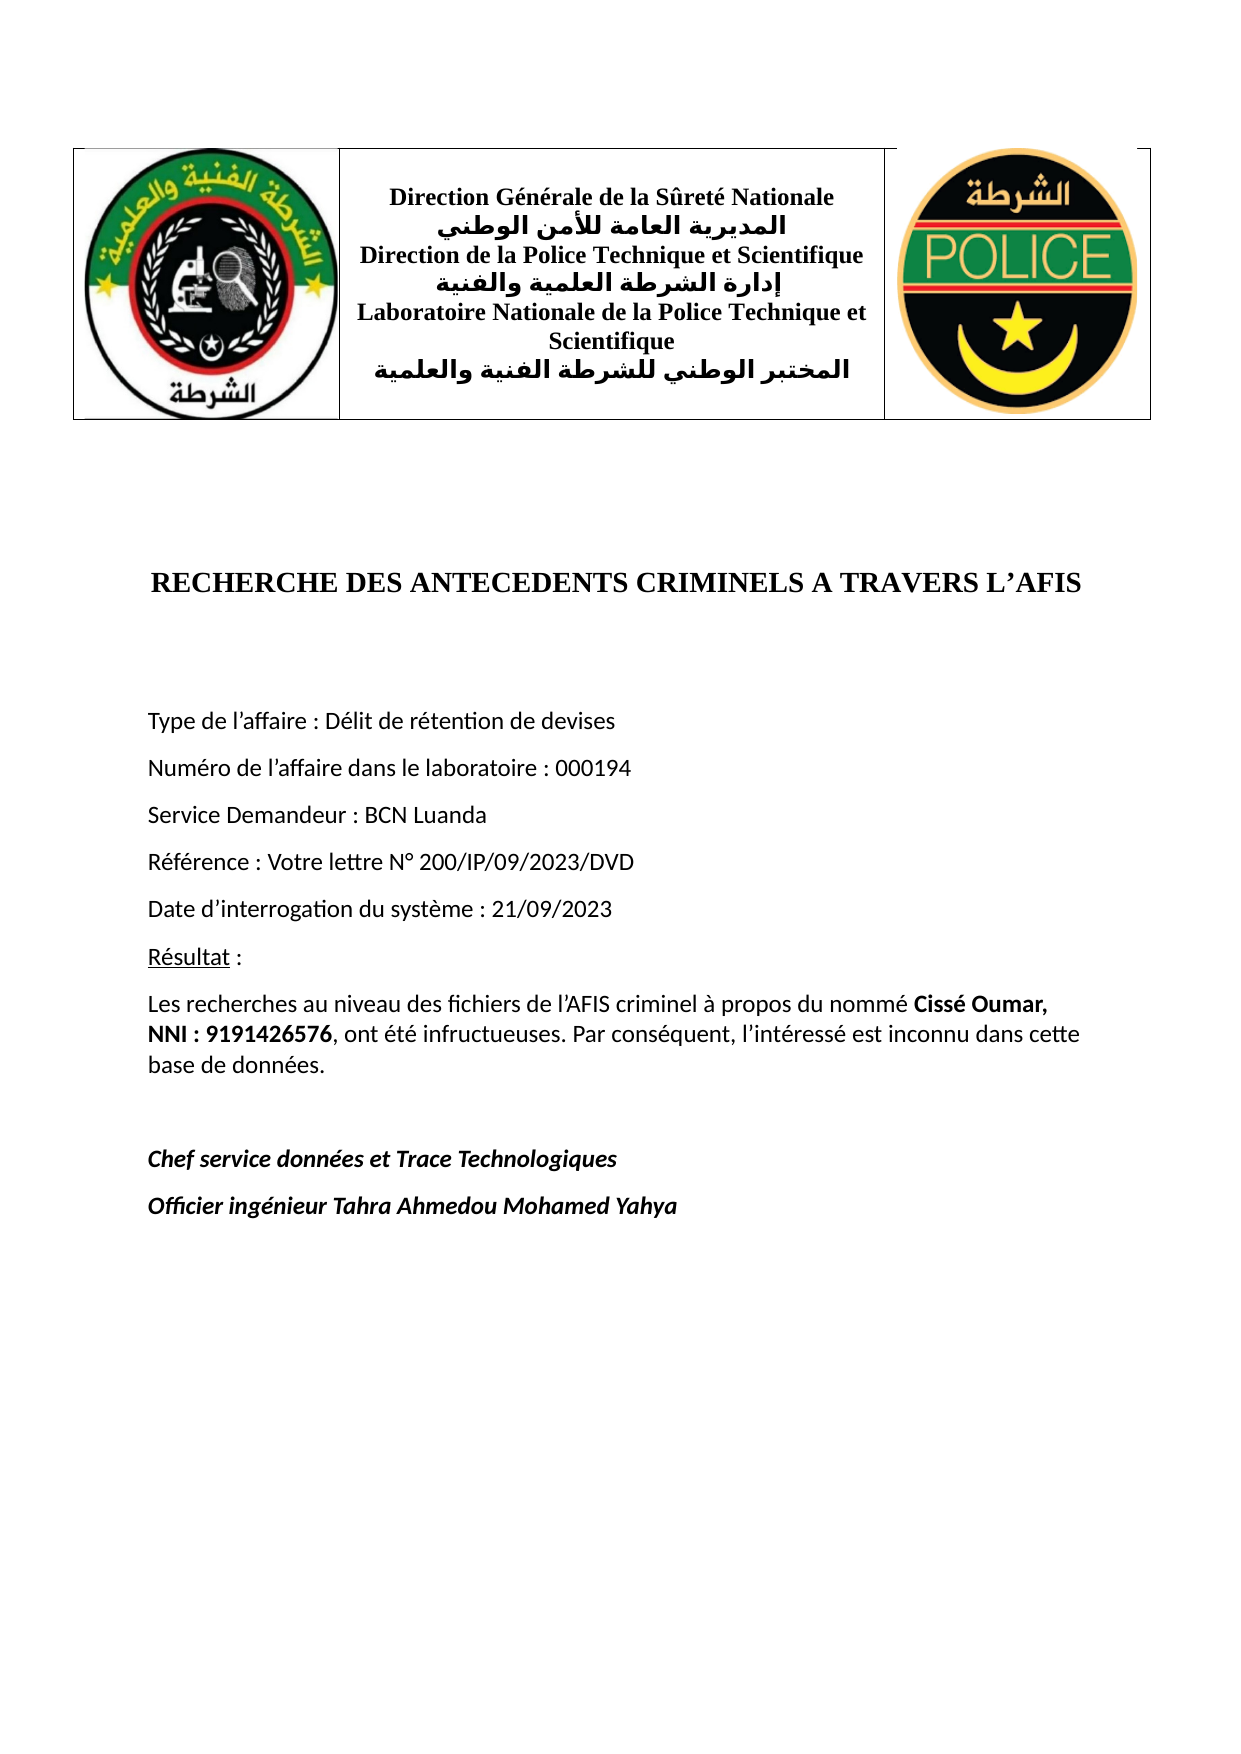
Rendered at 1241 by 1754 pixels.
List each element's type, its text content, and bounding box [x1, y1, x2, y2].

text Numéro de l’affaire dans le laboratoire : 000194 [148, 752, 1093, 782]
table_header Direction Générale de la Sûreté Nationale المديرية العامة للأمن الوطني Direction de la Police Technique et Scientifique إدارة الشرطة العلمية والفنية Laboratoire Nationale de la Police Technique et Scientifique المختبر الوطني للشرطة الفنية والعلمية [340, 149, 884, 419]
text RECHERCHE DES ANTECEDENTS CRIMINELS A TRAVERS L’AFIS [148, 565, 1093, 599]
table_header [74, 149, 84, 419]
text Les recherches au niveau des fichiers de l’AFIS criminel à propos du nommé Cissé Oumar, NNI : 9191426576, ont été infructueuses. Par conséquent, l’intéressé est inconnu dans cette base de données. [148, 988, 1093, 1079]
table_header [885, 149, 1150, 419]
text Type de l’affaire : Délit de rétention de devises [148, 705, 1093, 735]
text Résultat : [148, 941, 1093, 971]
text Référence : Votre lettre N° 200/IP/09/2023/DVD [148, 846, 1093, 877]
text Service Demandeur : BCN Luanda [148, 799, 1093, 830]
text Officier ingénieur Tahra Ahmedou Mohamed Yahya [148, 1191, 1093, 1221]
text Chef service données et Trace Technologiques [148, 1143, 1093, 1174]
text Date d’interrogation du système : 21/09/2023 [148, 893, 1093, 924]
